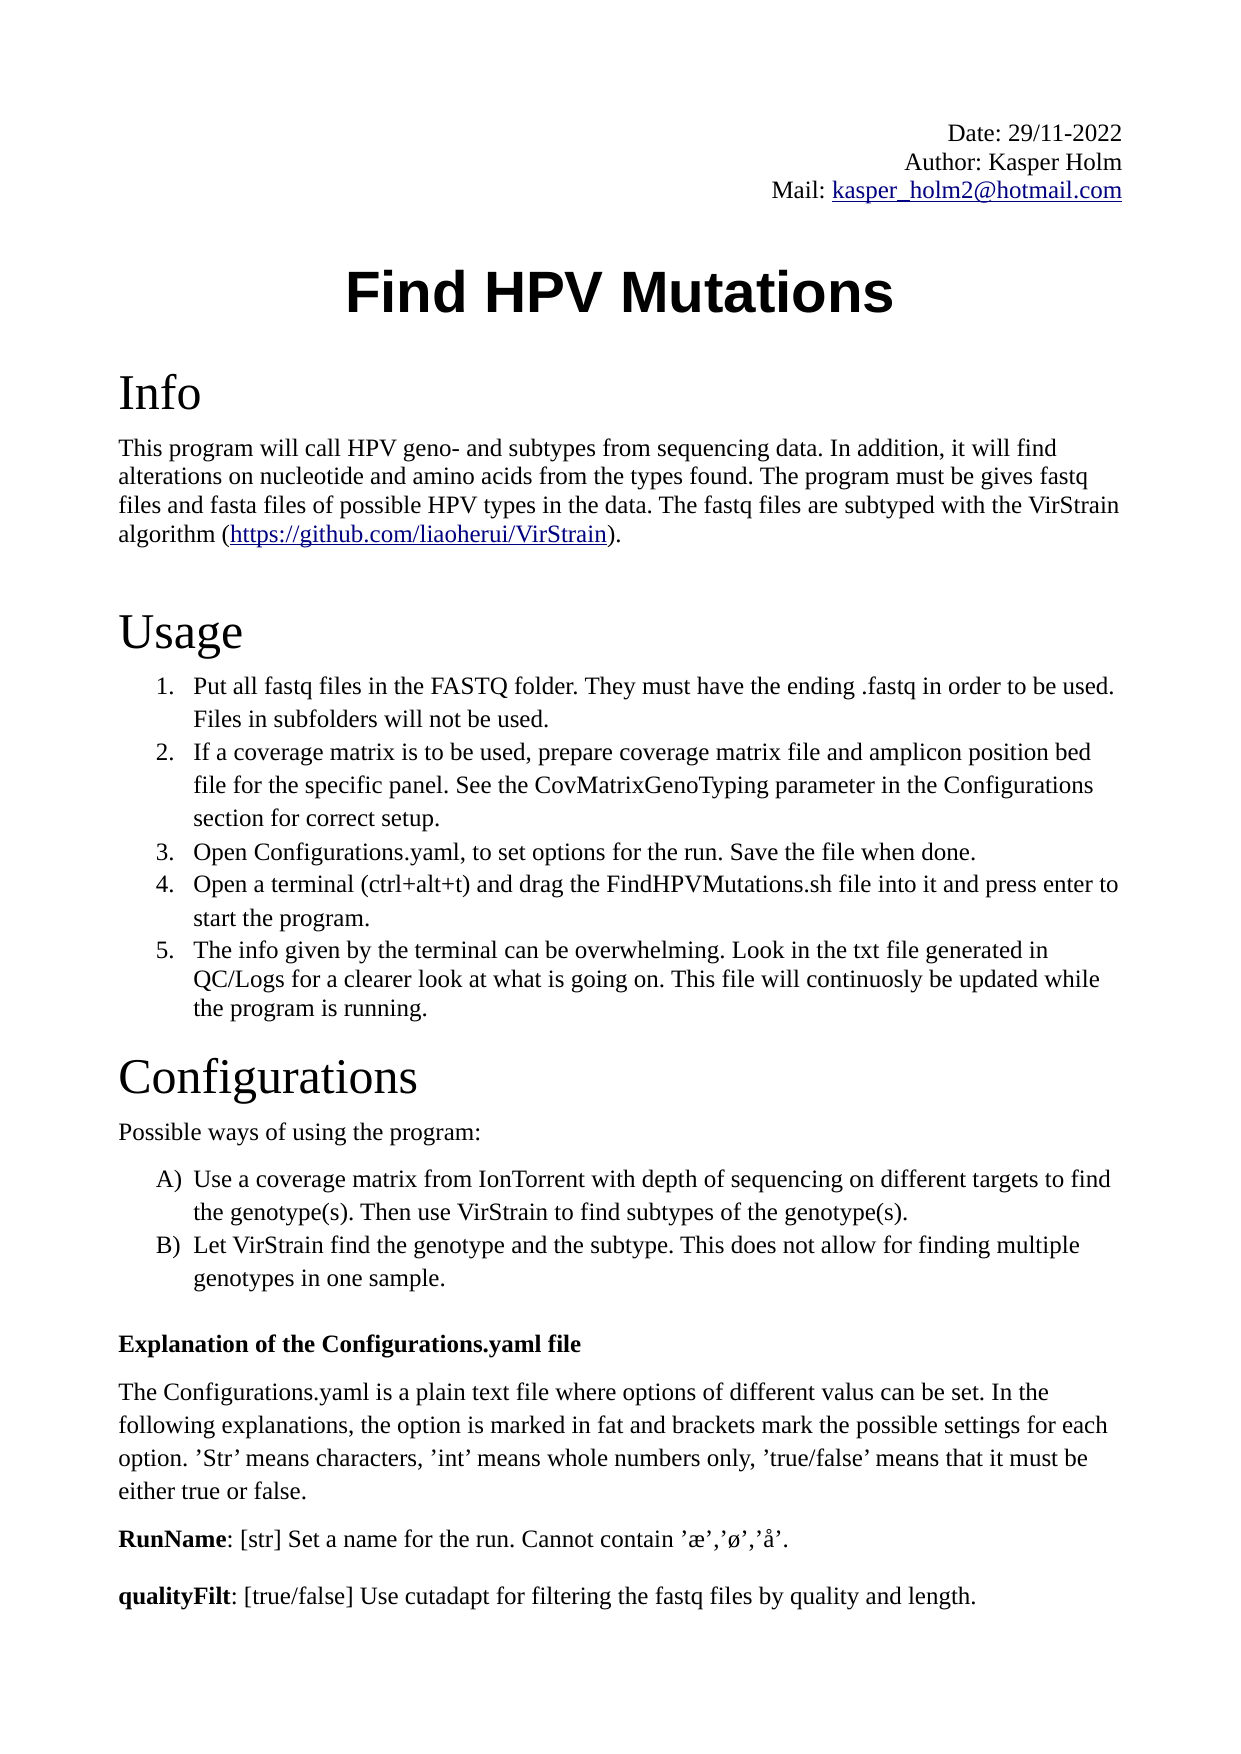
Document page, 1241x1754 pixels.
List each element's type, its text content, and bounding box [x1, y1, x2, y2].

list Put all fastq files in the FASTQ folder. They must have the ending .fastq in order to be used. Files in subfolders will not be used. [156, 671, 1122, 733]
list Let VirStrain find the genotype and the subtype. This does not allow for finding multiple genotypes in one sample. [156, 1231, 1122, 1292]
text Author: Kasper Holm [118, 147, 1122, 176]
subtitle Usage [118, 601, 1122, 659]
subtitle Info [118, 363, 1122, 420]
list Open Configurations.yaml, to set options for the run. Save the file when done. [156, 837, 1122, 865]
text Explanation of the Configurations.yaml file [118, 1329, 1122, 1358]
list Open a terminal (ctrl+alt+t) and drag the FindHPVMutations.sh file into it and press enter to start the program. [156, 869, 1122, 931]
text Date: 29/11-2022 [118, 118, 1122, 147]
text The Configurations.yaml is a plain text file where options of different valus can be set. In the following explanations, the option is marked in fat and brackets mark the possible settings for each option. ’Str’ means characters, ’int’ means whole numbers only, ’true/false’ means that it must be either true or false. [118, 1377, 1122, 1505]
list Use a coverage matrix from IonTorrent with depth of sequencing on different targets to find the genotype(s). Then use VirStrain to find subtypes of the genotype(s). [156, 1164, 1122, 1226]
text Mail: kasper_holm2@hotmail.com [118, 176, 1122, 204]
text Possible ways of using the program: [118, 1117, 1122, 1146]
text This program will call HPV geno- and subtypes from sequencing data. In addition, it will find alterations on nucleotide and amino acids from the types found. The program must be gives fastq files and fasta files of possible HPV types in the data. The fastq files are subtyped with the VirStrain algorithm (https://github.com/liaoherui/VirStrain). [118, 433, 1122, 548]
text qualityFilt: [true/false] Use cutadapt for filtering the fastq files by quality and length. [118, 1581, 1122, 1610]
text RunName: [str] Set a name for the run. Cannot contain ’æ’,’ø’,’å’. [118, 1524, 1122, 1553]
title Find HPV Mutations [118, 258, 1122, 325]
subtitle Configurations [118, 1047, 1122, 1104]
list The info given by the terminal can be overwhelming. Look in the txt file generated in QC/Logs for a clearer look at what is going on. This file will continuosly be updated while the program is running. [156, 936, 1122, 1022]
list If a coverage matrix is to be used, prepare coverage matrix file and amplicon position bed file for the specific panel. See the CovMatrixGenoTyping parameter in the Configurations section for correct setup. [156, 737, 1122, 832]
